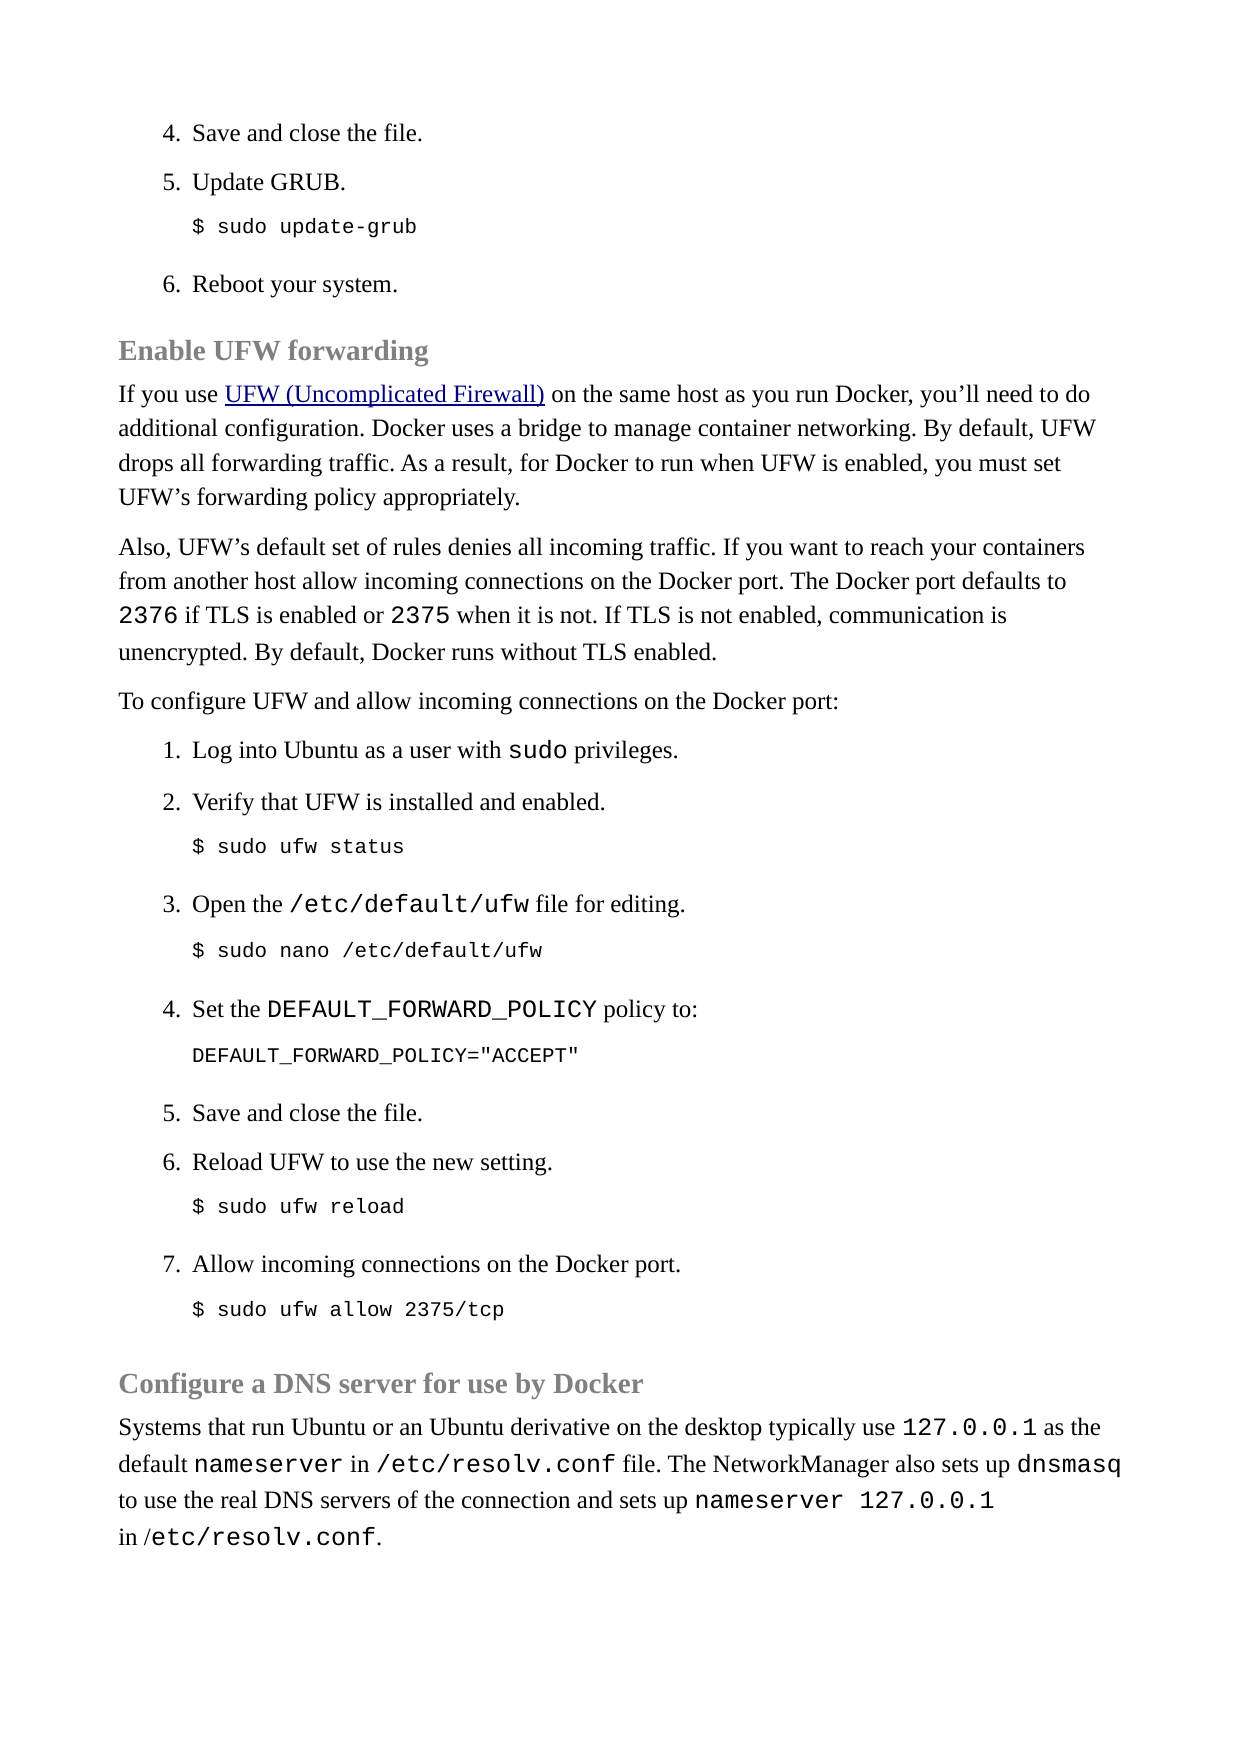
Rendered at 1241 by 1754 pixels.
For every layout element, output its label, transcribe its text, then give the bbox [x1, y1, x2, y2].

subtitle Configure a DNS server for use by Docker [118, 1366, 1122, 1400]
list Update GRUB. [162, 167, 1122, 196]
text If you use UFW (Uncomplicated Firewall) on the same host as you run Docker, you’ll need to do additional configuration. Docker uses a bridge to manage container networking. By default, UFW drops all forwarding traffic. As a result, for Docker to run when UFW is enabled, you must set UFW’s forwarding policy appropriately. [118, 379, 1122, 511]
list Save and close the file. [162, 1098, 1122, 1127]
list DEFAULT_FORWARD_POLICY="ACCEPT" [162, 1045, 1122, 1069]
list Verify that UFW is installed and enabled. [162, 787, 1122, 816]
subtitle Enable UFW forwarding [118, 333, 1122, 367]
list $ sudo ufw reload [162, 1196, 1122, 1220]
list Allow incoming connections on the Docker port. [162, 1249, 1122, 1278]
list Reload UFW to use the new setting. [162, 1147, 1122, 1176]
list Set the DEFAULT_FORWARD_POLICY policy to: [162, 994, 1122, 1024]
list $ sudo nano /etc/default/ufw [162, 941, 1122, 964]
text To configure UFW and allow incoming connections on the Docker port: [118, 686, 1122, 715]
text Also, UFW’s default set of rules denies all incoming traffic. If you want to reach your containers from another host allow incoming connections on the Docker port. The Docker port defaults to 2376 if TLS is enabled or 2375 when it is not. If TLS is not enabled, communication is unencrypted. By default, Docker runs without TLS enabled. [118, 532, 1122, 666]
list $ sudo update-grub [162, 216, 1122, 240]
list Reboot your system. [162, 269, 1122, 298]
list $ sudo ufw allow 2375/tcp [162, 1299, 1122, 1322]
text Systems that run Ubuntu or an Ubuntu derivative on the desktop typically use 127.0.0.1 as the default nameserver in /etc/resolv.conf file. The NetworkManager also sets up dnsmasq to use the real DNS servers of the connection and sets up nameserver 127.0.0.1 in /etc/resolv.conf. [118, 1412, 1122, 1553]
list Log into Ubuntu as a user with sudo privileges. [162, 735, 1122, 766]
list Open the /etc/default/ufw file for editing. [162, 889, 1122, 920]
list Save and close the file. [162, 118, 1122, 147]
list $ sudo ufw status [162, 836, 1122, 859]
